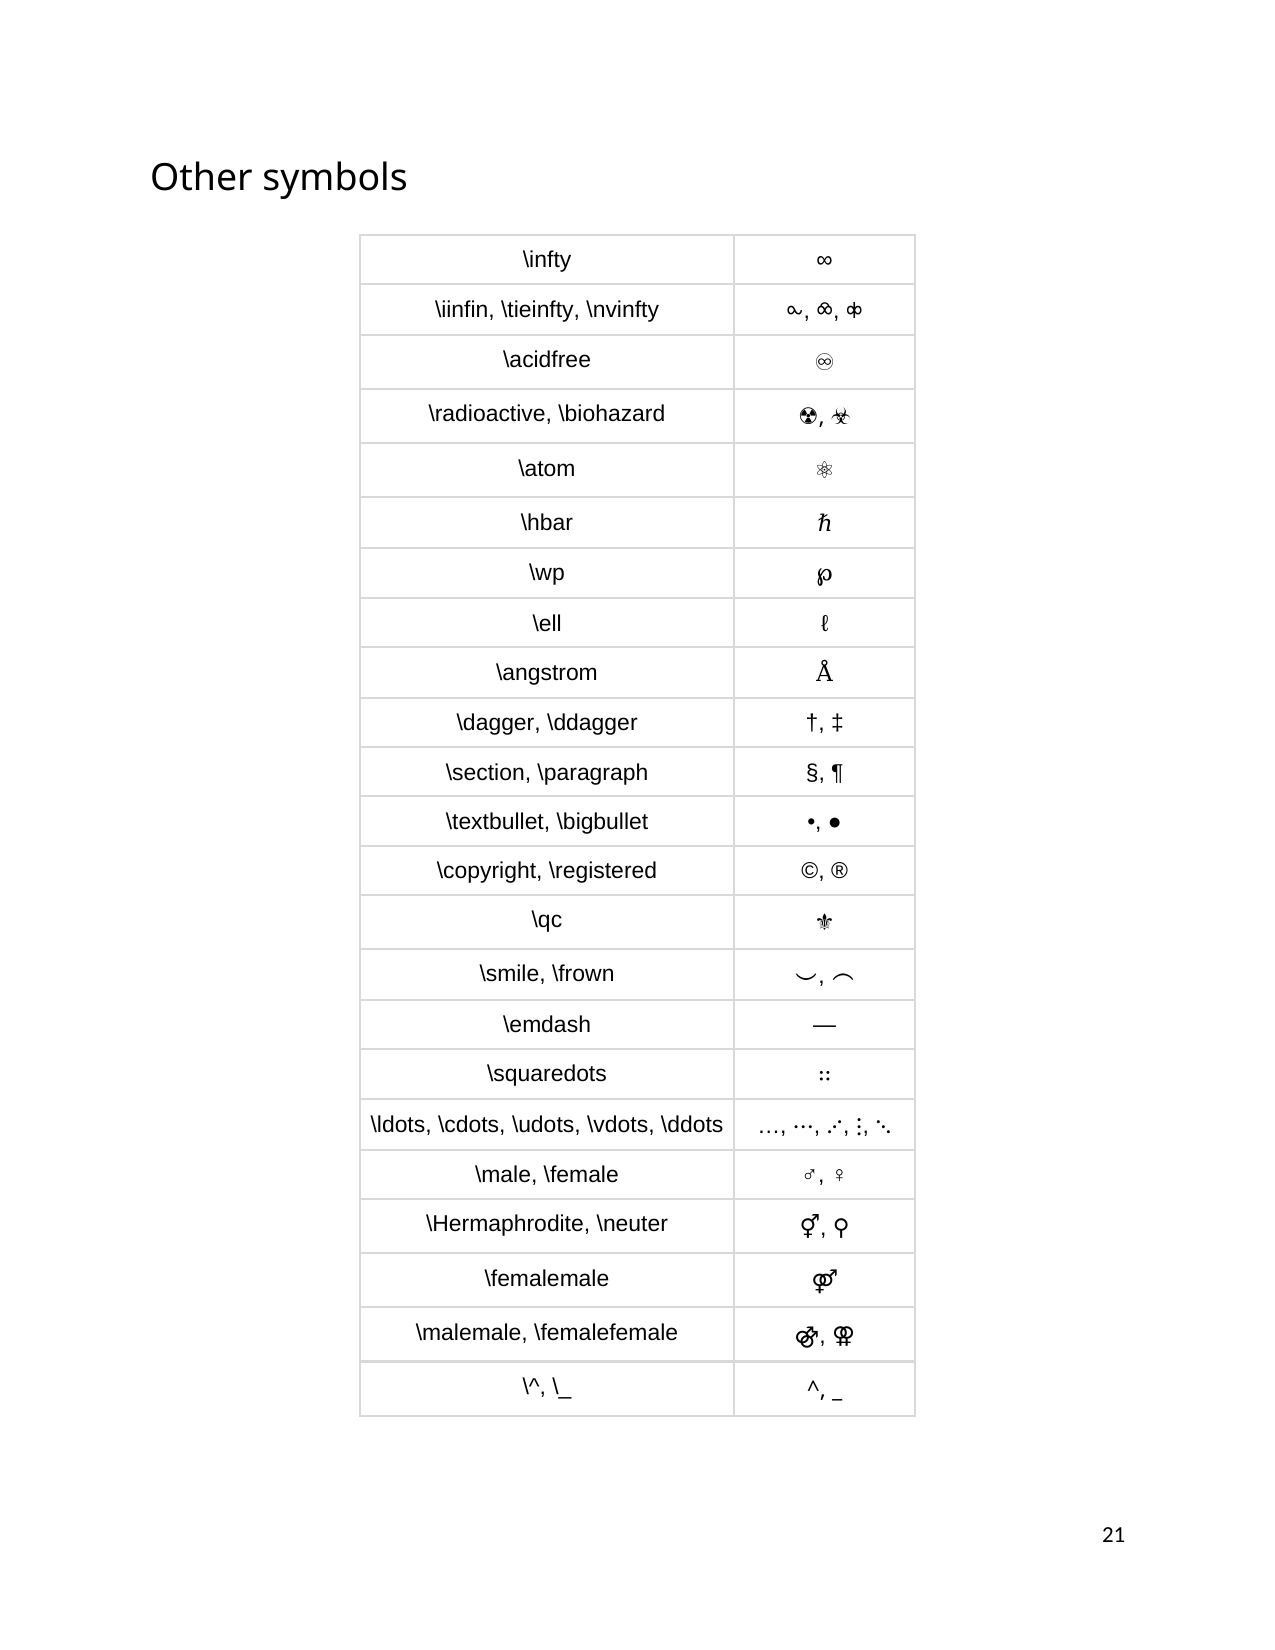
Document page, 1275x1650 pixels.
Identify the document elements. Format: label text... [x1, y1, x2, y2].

table_cell •, ● [735, 797, 914, 844]
table_cell ⚣, ⚢ [735, 1308, 914, 1360]
table_cell …, ⋯, ⋰, ⋮, ⋱ [735, 1100, 914, 1149]
table_cell ♾ [735, 336, 914, 388]
table_cell \femalemale [361, 1254, 733, 1306]
table_cell \iinfin, \tieinfty, \nvinfty [361, 285, 733, 334]
table_cell ⚤ [735, 1254, 914, 1306]
table_cell \smile, \frown [361, 950, 733, 998]
table_cell \qc [361, 896, 733, 948]
table_cell \emdash [361, 1001, 733, 1048]
table_cell §, ¶ [735, 748, 914, 795]
table_cell \malemale, \femalefemale [361, 1308, 733, 1360]
table_cell ⚛ [735, 444, 914, 496]
table_cell ☢, ☣ [735, 390, 914, 442]
table_cell \textbullet, \bigbullet [361, 797, 733, 844]
table_cell \dagger, \ddagger [361, 699, 733, 746]
table_cell \copyright, \registered [361, 847, 733, 894]
table_cell ⧜, ⧝, ⧞ [735, 285, 914, 334]
subtitle Other symbols [150, 150, 1125, 201]
table_cell ℓ [735, 599, 914, 646]
table_cell \radioactive, \biohazard [361, 390, 733, 442]
table_cell \hbar [361, 498, 733, 547]
table_cell ^, _ [735, 1363, 914, 1414]
table_cell Å [735, 648, 914, 697]
table_header \infty [361, 236, 733, 283]
table_cell †, ‡ [735, 699, 914, 746]
table_cell \atom [361, 444, 733, 496]
table_cell — [735, 1001, 914, 1048]
table_cell \angstrom [361, 648, 733, 697]
table_header ∞ [735, 236, 914, 283]
table_cell ∷ [735, 1050, 914, 1098]
table_cell ⚜ [735, 896, 914, 948]
table_cell \Hermaphrodite, \neuter [361, 1200, 733, 1252]
table_cell \section, \paragraph [361, 748, 733, 795]
table_cell ⌣, ⌢ [735, 950, 914, 998]
table_cell \^, \_ [361, 1363, 733, 1414]
table_cell \wp [361, 549, 733, 597]
table_cell ℏ [735, 498, 914, 547]
table_cell \male, \female [361, 1151, 733, 1198]
table_cell ⚥, ⚲ [735, 1200, 914, 1252]
table_cell ℘ [735, 549, 914, 597]
table_cell ©, ® [735, 847, 914, 894]
table_cell \ell [361, 599, 733, 646]
table_cell \acidfree [361, 336, 733, 388]
table_cell ♂, ♀ [735, 1151, 914, 1198]
table_cell \squaredots [361, 1050, 733, 1098]
table_cell \ldots, \cdots, \udots, \vdots, \ddots [361, 1100, 733, 1149]
